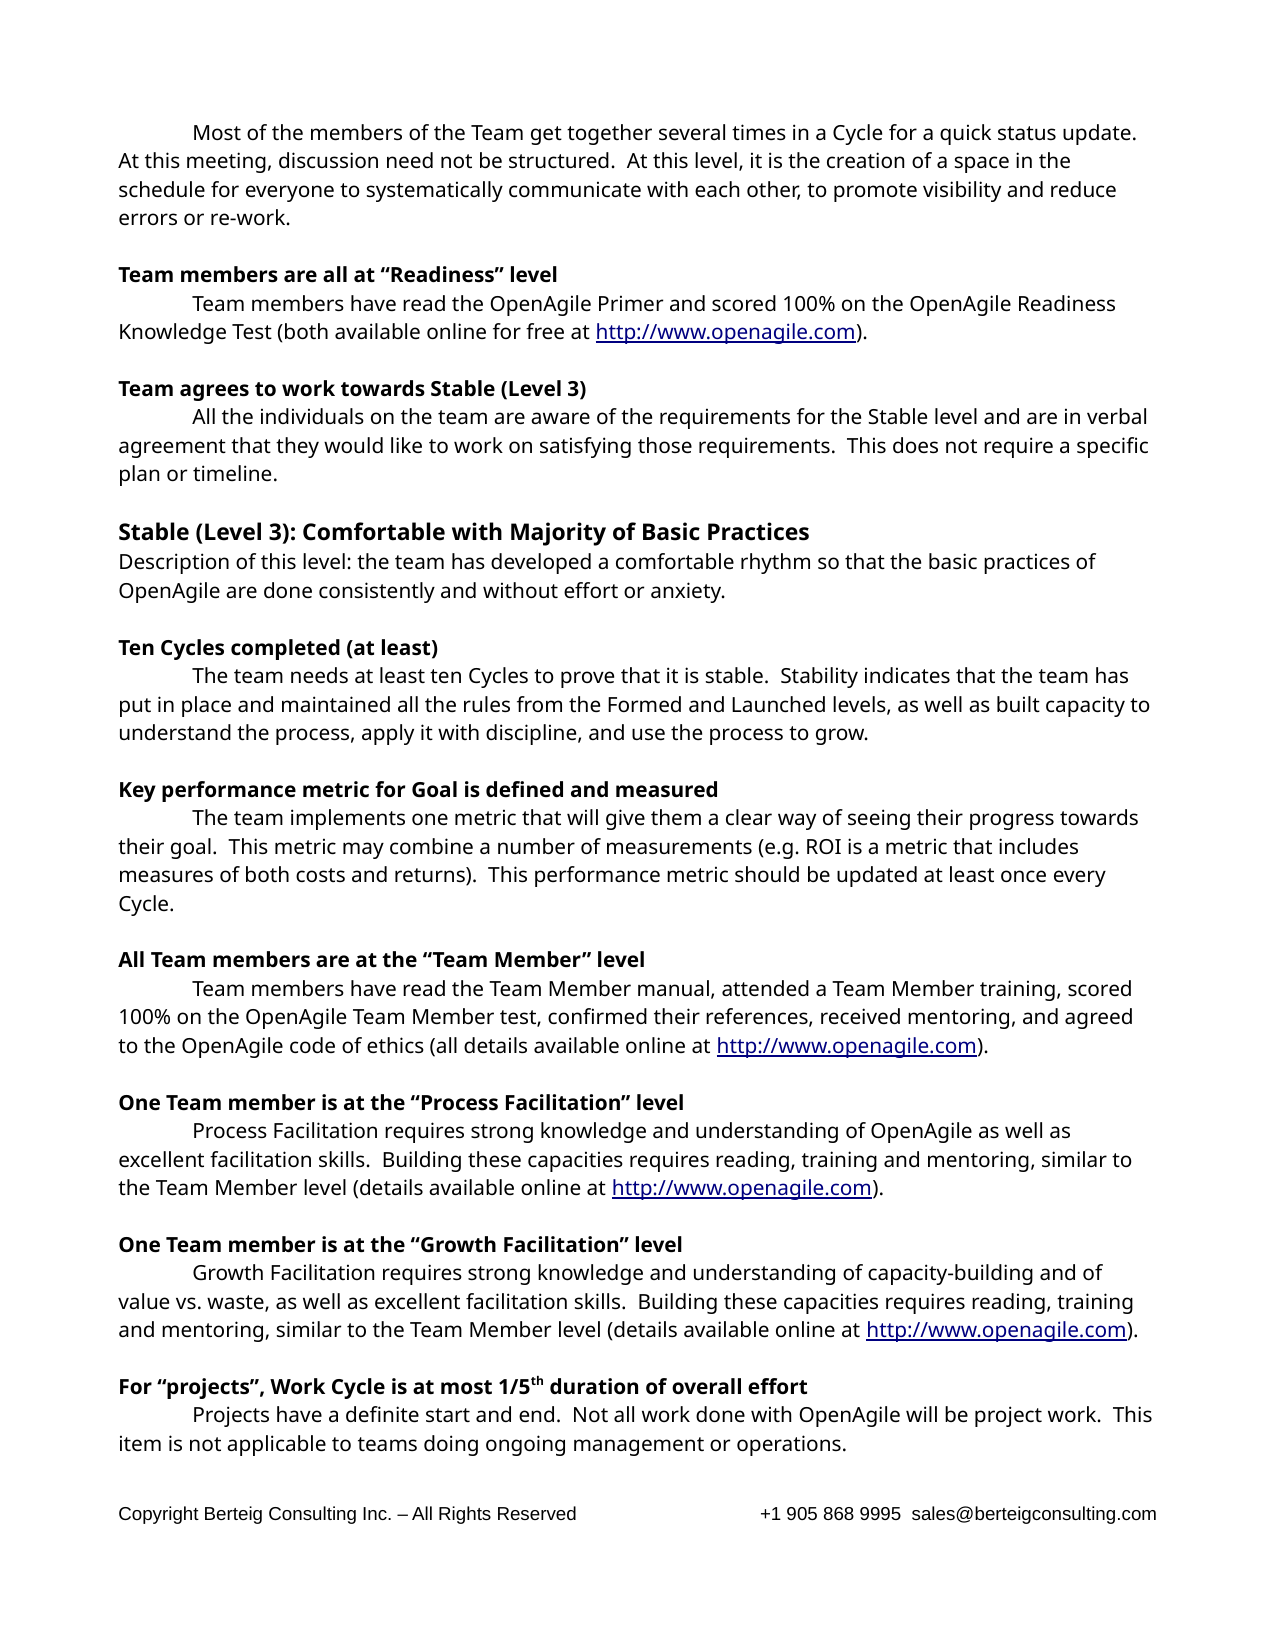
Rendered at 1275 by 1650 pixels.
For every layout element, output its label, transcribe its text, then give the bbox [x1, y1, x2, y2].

text The team implements one metric that will give them a clear way of seeing their progress towards their goal. This metric may combine a number of measurements (e.g. ROI is a metric that includes measures of both costs and returns). This performance metric should be updated at least once every Cycle. [118, 803, 1157, 917]
text Process Facilitation requires strong knowledge and understanding of OpenAgile as well as excellent facilitation skills. Building these capacities requires reading, training and mentoring, similar to the Team Member level (details available online at http://www.openagile.com). [118, 1116, 1157, 1202]
text Team members have read the Team Member manual, attended a Team Member training, scored 100% on the OpenAgile Team Member test, confirmed their references, received mentoring, and agreed to the OpenAgile code of ethics (all details available online at http://www.openagile.com). [118, 974, 1157, 1059]
text Projects have a definite start and end. Not all work done with OpenAgile will be project work. This item is not applicable to teams doing ongoing management or operations. [118, 1401, 1157, 1457]
text All the individuals on the team are aware of the requirements for the Stable level and are in verbal agreement that they would like to work on satisfying those requirements. This does not require a specific plan or timeline. [118, 402, 1157, 488]
text Growth Facilitation requires strong knowledge and understanding of capacity-building and of value vs. waste, as well as excellent facilitation skills. Building these capacities requires reading, training and mentoring, similar to the Team Member level (details available online at http://www.openagile.com). [118, 1258, 1157, 1344]
text Description of this level: the team has developed a comfortable rhythm so that the basic practices of OpenAgile are done consistently and without effort or anxiety. [118, 547, 1157, 604]
text Team agrees to work towards Stable (Level 3) [118, 374, 1157, 402]
text One Team member is at the “Process Facilitation” level [118, 1088, 1157, 1116]
text Ten Cycles completed (at least) [118, 633, 1157, 661]
text For “projects”, Work Cycle is at most 1/5th duration of overall effort [118, 1372, 1157, 1401]
text Stable (Level 3): Comfortable with Majority of Basic Practices [118, 516, 1157, 547]
text Most of the members of the Team get together several times in a Cycle for a quick status update. At this meeting, discussion need not be structured. At this level, it is the creation of a space in the schedule for everyone to systematically communicate with each other, to promote visibility and reduce errors or re-work. [118, 118, 1157, 232]
text Key performance metric for Goal is defined and measured [118, 775, 1157, 803]
text The team needs at least ten Cycles to prove that it is stable. Stability indicates that the team has put in place and maintained all the rules from the Formed and Launched levels, as well as built capacity to understand the process, apply it with discipline, and use the process to grow. [118, 661, 1157, 747]
text One Team member is at the “Growth Facilitation” level [118, 1230, 1157, 1258]
text Team members have read the OpenAgile Primer and scored 100% on the OpenAgile Readiness Knowledge Test (both available online for free at http://www.openagile.com). [118, 289, 1157, 346]
text Team members are all at “Readiness” level [118, 260, 1157, 289]
text All Team members are at the “Team Member” level [118, 946, 1157, 974]
